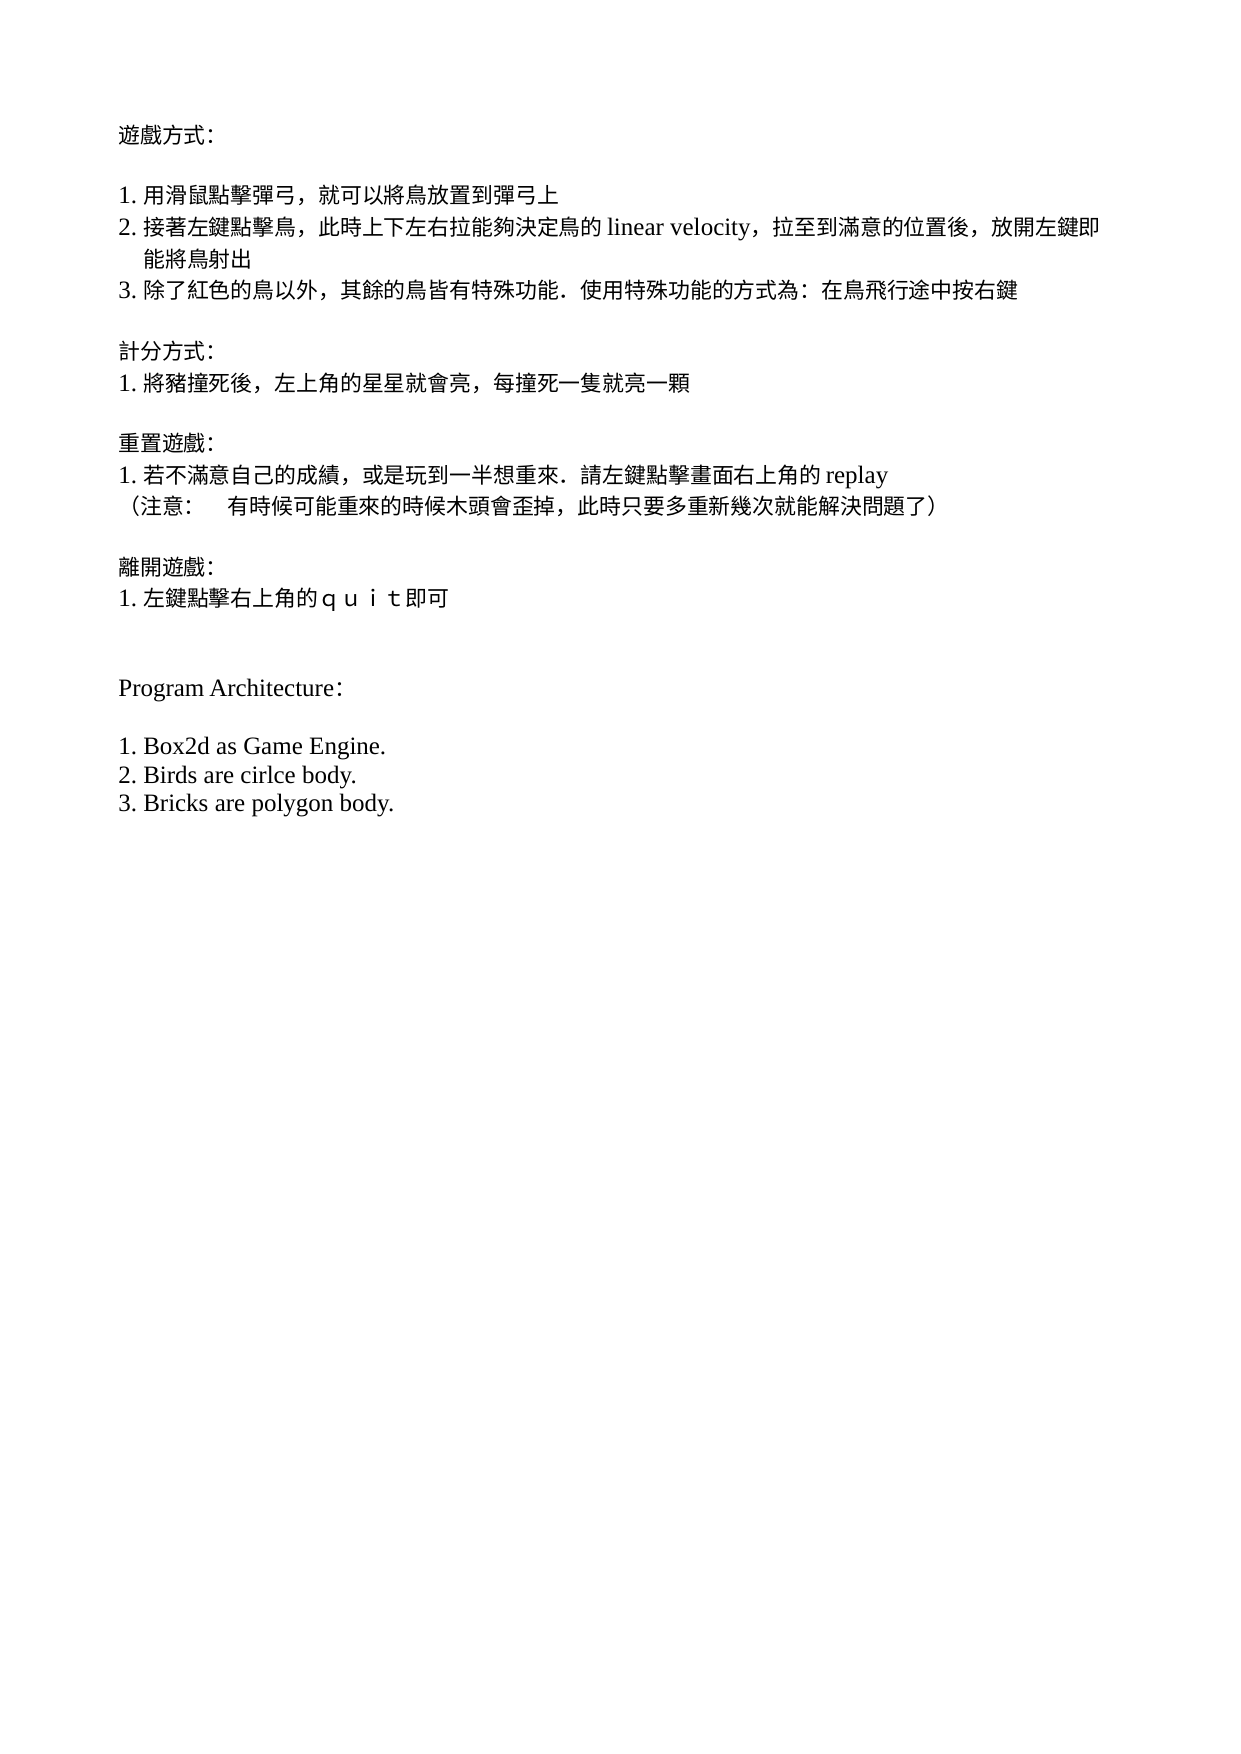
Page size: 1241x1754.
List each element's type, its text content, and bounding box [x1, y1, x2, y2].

text 1. 用滑鼠點擊彈弓，就可以將鳥放置到彈弓上 [118, 178, 1122, 210]
text 1. Box2d as Game Engine. [118, 731, 1122, 760]
text 1. 將豬撞死後，左上角的星星就會亮，每撞死一隻就亮一顆 [118, 366, 1122, 397]
text 1. 若不滿意自己的成績，或是玩到一半想重來．請左鍵點擊畫面右上角的replay [118, 458, 1122, 489]
text （注意： 有時候可能重來的時候木頭會歪掉，此時只要多重新幾次就能解決問題了） [118, 489, 1122, 521]
text Program Architecture： [118, 671, 1122, 702]
text 2. 接著左鍵點擊鳥，此時上下左右拉能夠決定鳥的linear velocity，拉至到滿意的位置後，放開左鍵即 [118, 210, 1122, 242]
text 2. Birds are cirlce body. [118, 760, 1122, 788]
text 遊戲方式： [118, 118, 1122, 150]
text 能將鳥射出 [118, 242, 1122, 273]
text 離開遊戲： [118, 550, 1122, 581]
text 3. Bricks are polygon body. [118, 788, 1122, 817]
text 3. 除了紅色的鳥以外，其餘的鳥皆有特殊功能．使用特殊功能的方式為：在鳥飛行途中按右鍵 [118, 273, 1122, 305]
text 計分方式： [118, 334, 1122, 366]
text 重置遊戲： [118, 426, 1122, 458]
text 1. 左鍵點擊右上角的ｑｕｉｔ即可 [118, 581, 1122, 613]
